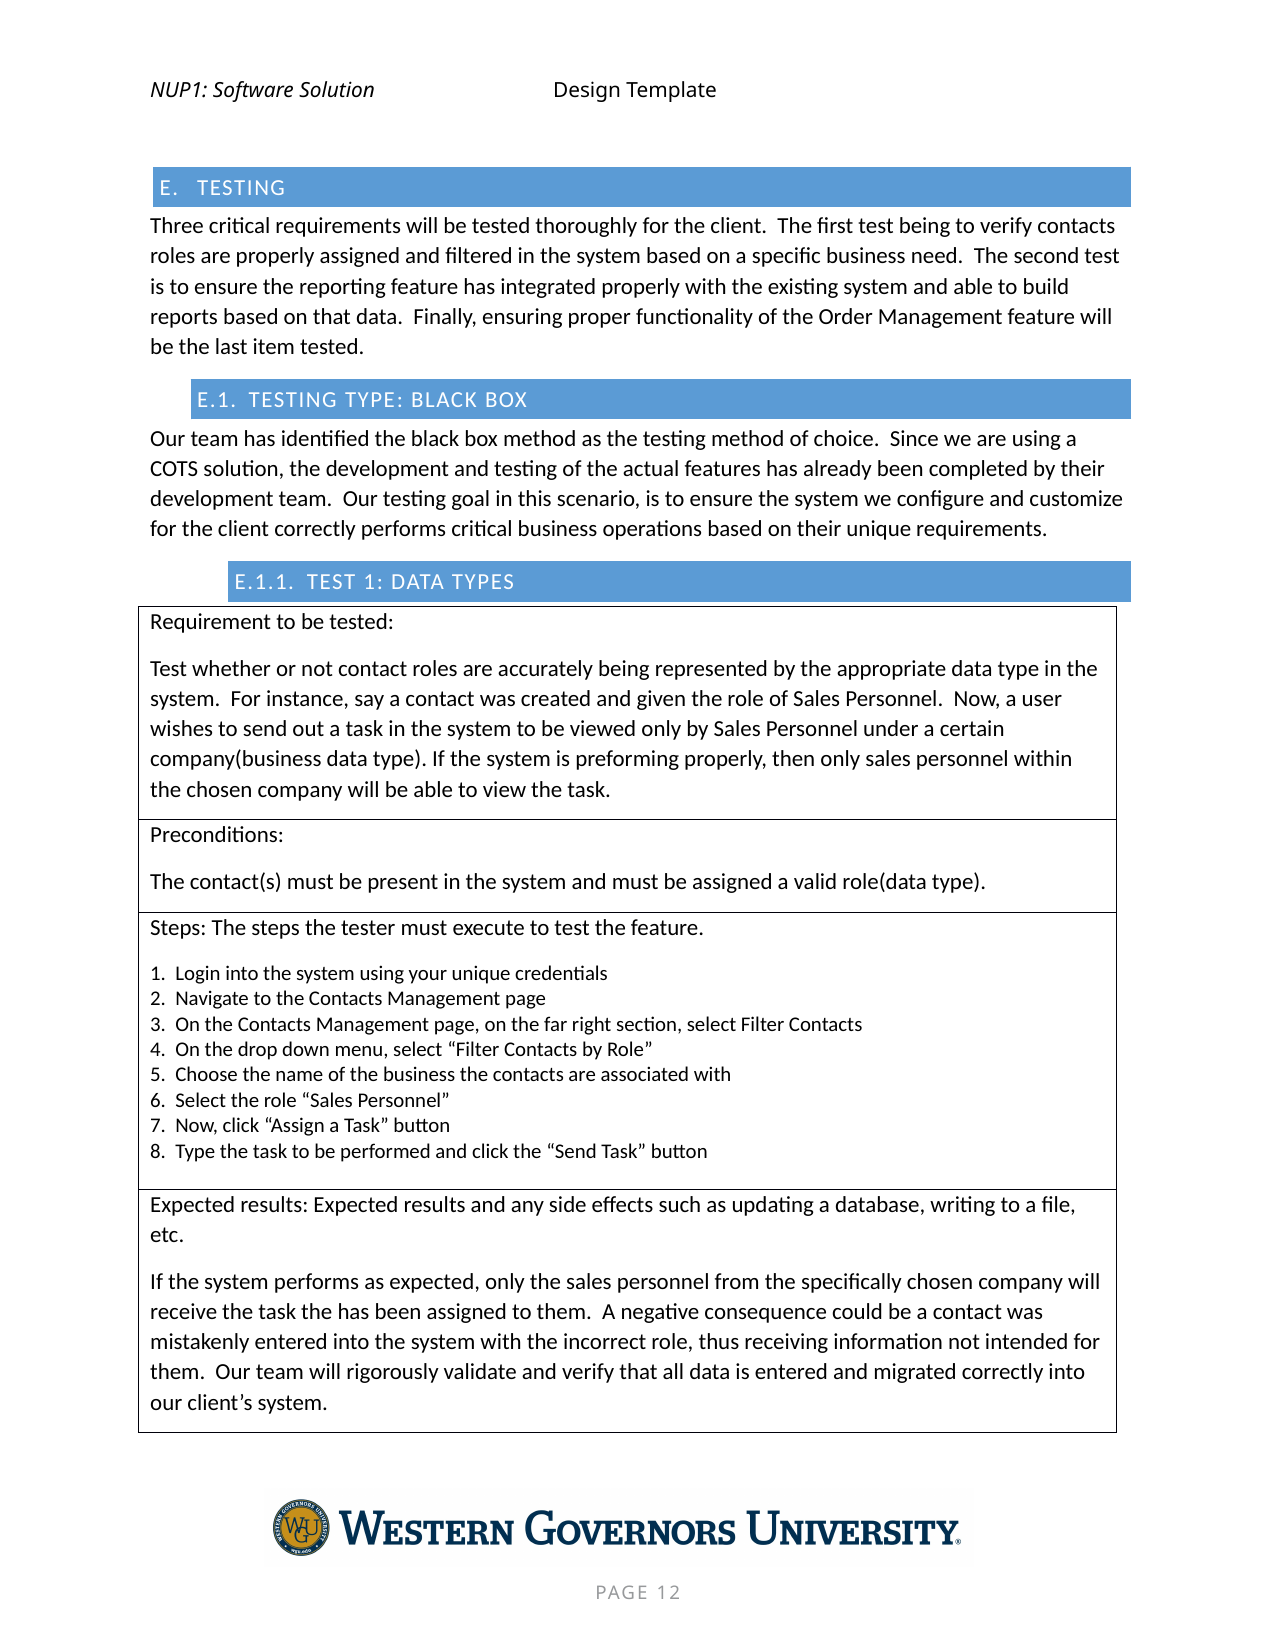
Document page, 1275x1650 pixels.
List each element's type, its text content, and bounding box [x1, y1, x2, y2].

subtitle Testing [159, 173, 1125, 201]
text Our team has identified the black box method as the testing method of choice. Since we are using a COTS solution, the development and testing of the actual features has already been completed by their development team. Our testing goal in this scenario, is to ensure the system we configure and customize for the client correctly performs critical business operations based on their unique requirements. [150, 424, 1125, 542]
subtitle Test 1: data types [234, 568, 1125, 596]
table_cell Steps: The steps the tester must execute to test the feature. 1. Login into the system using your unique credentials 2. Navigate to the Contacts Management page 3. On the Contacts Management page, on the far right section, select Filter Contacts 4. On the drop down menu, select “Filter Contacts by Role” 5. Choose the name of the business the contacts are associated with 6. Select the role “Sales Personnel” 7. Now, click “Assign a Task” button 8. Type the task to be performed and click the “Send Task” button [139, 913, 1116, 1189]
subtitle Testing Type: black box [197, 385, 1125, 413]
picture [263, 1488, 974, 1567]
table_cell Preconditions: The contact(s) must be present in the system and must be assigned a valid role(data type). [139, 820, 1116, 912]
text Three critical requirements will be tested thoroughly for the client. The first test being to verify contacts roles are properly assigned and filtered in the system based on a specific business need. The second test is to ensure the reporting feature has integrated properly with the existing system and able to build reports based on that data. Finally, ensuring proper functionality of the Order Management feature will be the last item tested. [150, 211, 1125, 360]
table_cell Expected results: Expected results and any side effects such as updating a database, writing to a file, etc. If the system performs as expected, only the sales personnel from the specifically chosen company will receive the task the has been assigned to them. A negative consequence could be a contact was mistakenly entered into the system with the incorrect role, thus receiving information not intended for them. Our team will rigorously validate and verify that all data is entered and migrated correctly into our client’s system. [139, 1190, 1116, 1432]
table_header Requirement to be tested: Test whether or not contact roles are accurately being represented by the appropriate data type in the system. For instance, say a contact was created and given the role of Sales Personnel. Now, a user wishes to send out a task in the system to be viewed only by Sales Personnel under a certain company(business data type). If the system is preforming properly, then only sales personnel within the chosen company will be able to view the task. [139, 607, 1116, 819]
